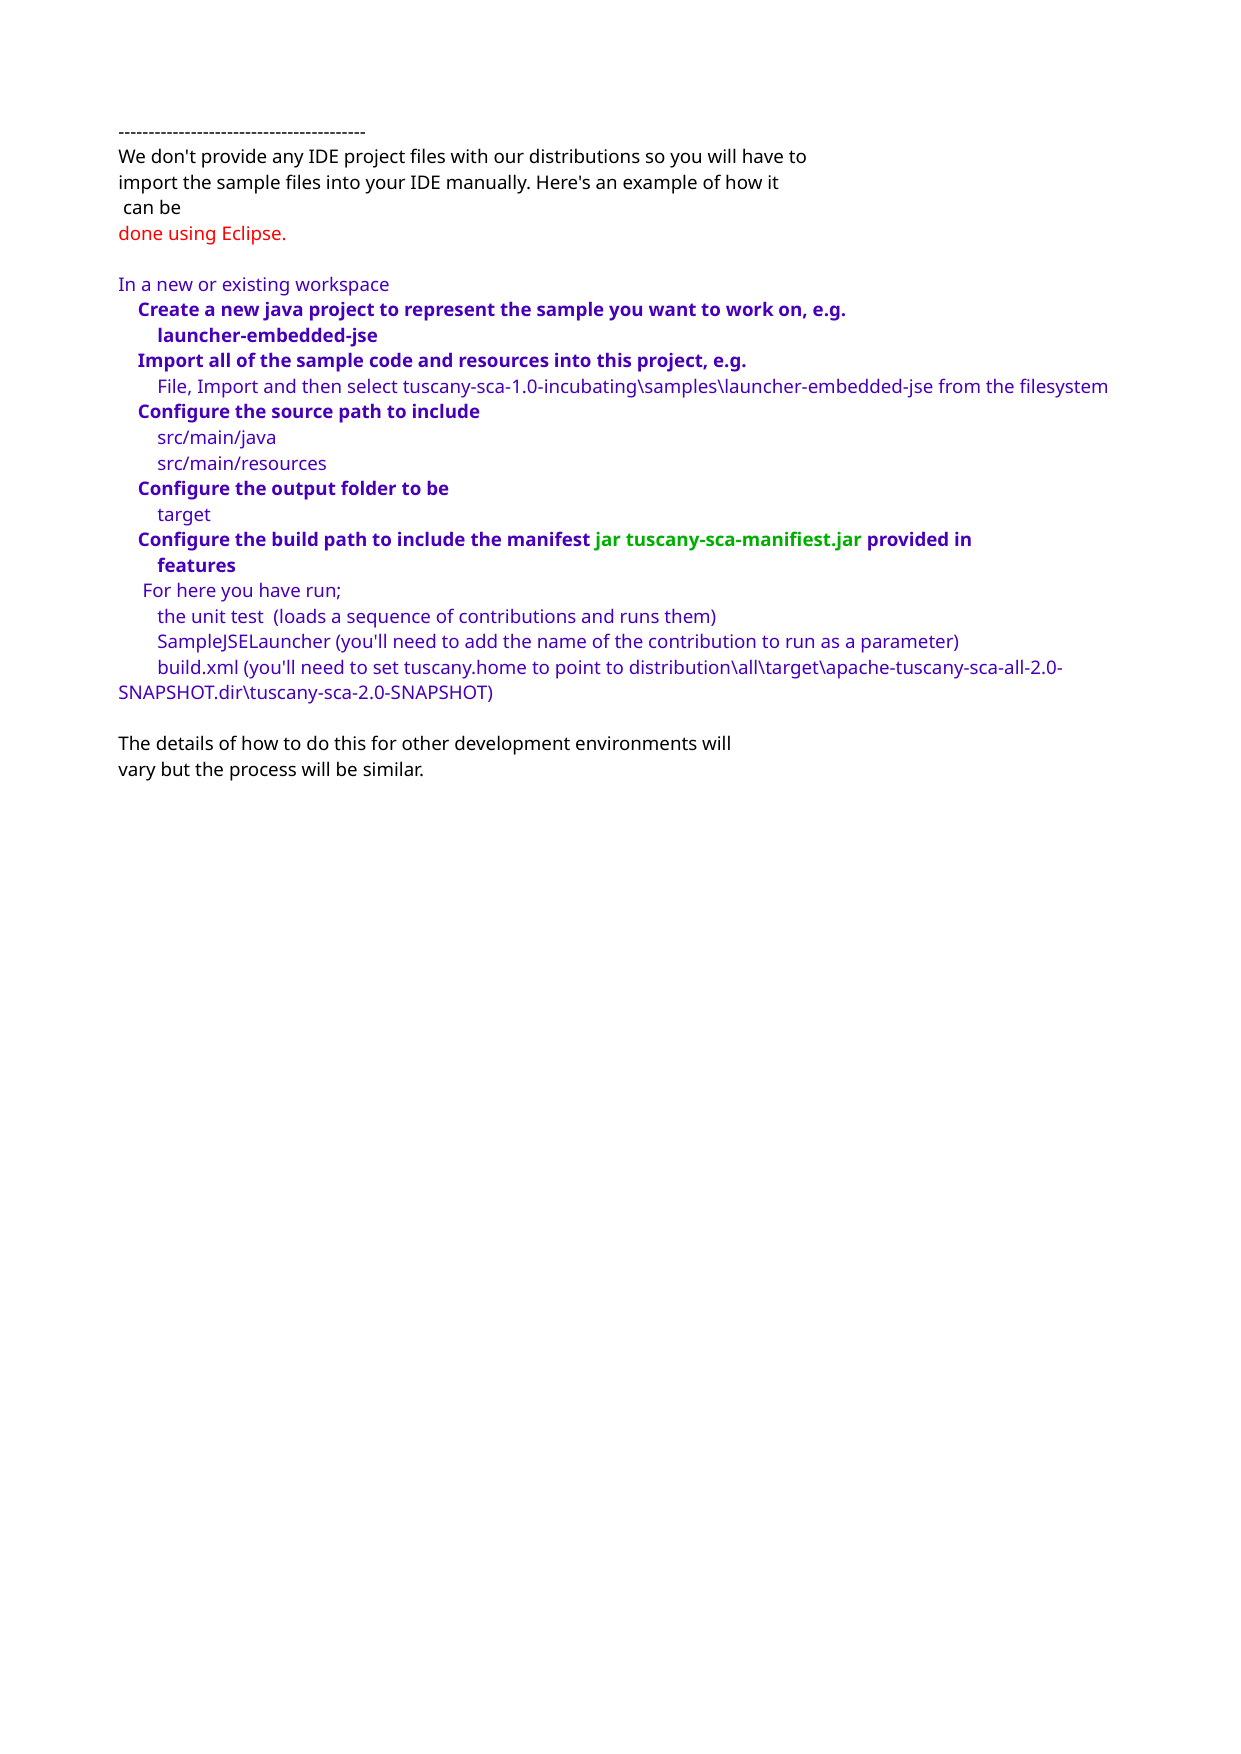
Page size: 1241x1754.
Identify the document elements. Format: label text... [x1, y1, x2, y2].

text ----------------------------------------- We don't provide any IDE project files with our distributions so you will have to import the sample files into your IDE manually. Here's an example of how it [118, 118, 1122, 195]
text can be done using Eclipse. In a new or existing workspace Create a new java project to represent the sample you want to work on, e.g. launcher-embedded-jse Import all of the sample code and resources into this project, e.g. File, Import and then select tuscany-sca-1.0-incubating\samples\launcher-embedded-jse from the filesystem Configure the source path to include src/main/java src/main/resources Configure the output folder to be target Configure the build path to include the manifest jar tuscany-sca-manifiest.jar provided in features For here you have run; the unit test (loads a sequence of contributions and runs them) SampleJSELauncher (you'll need to add the name of the contribution to run as a parameter) build.xml (you'll need to set tuscany.home to point to distribution\all\target\apache-tuscany-sca-all-2.0-SNAPSHOT.dir\tuscany-sca-2.0-SNAPSHOT) The details of how to do this for other development environments will vary but the process will be similar. [118, 195, 1122, 858]
